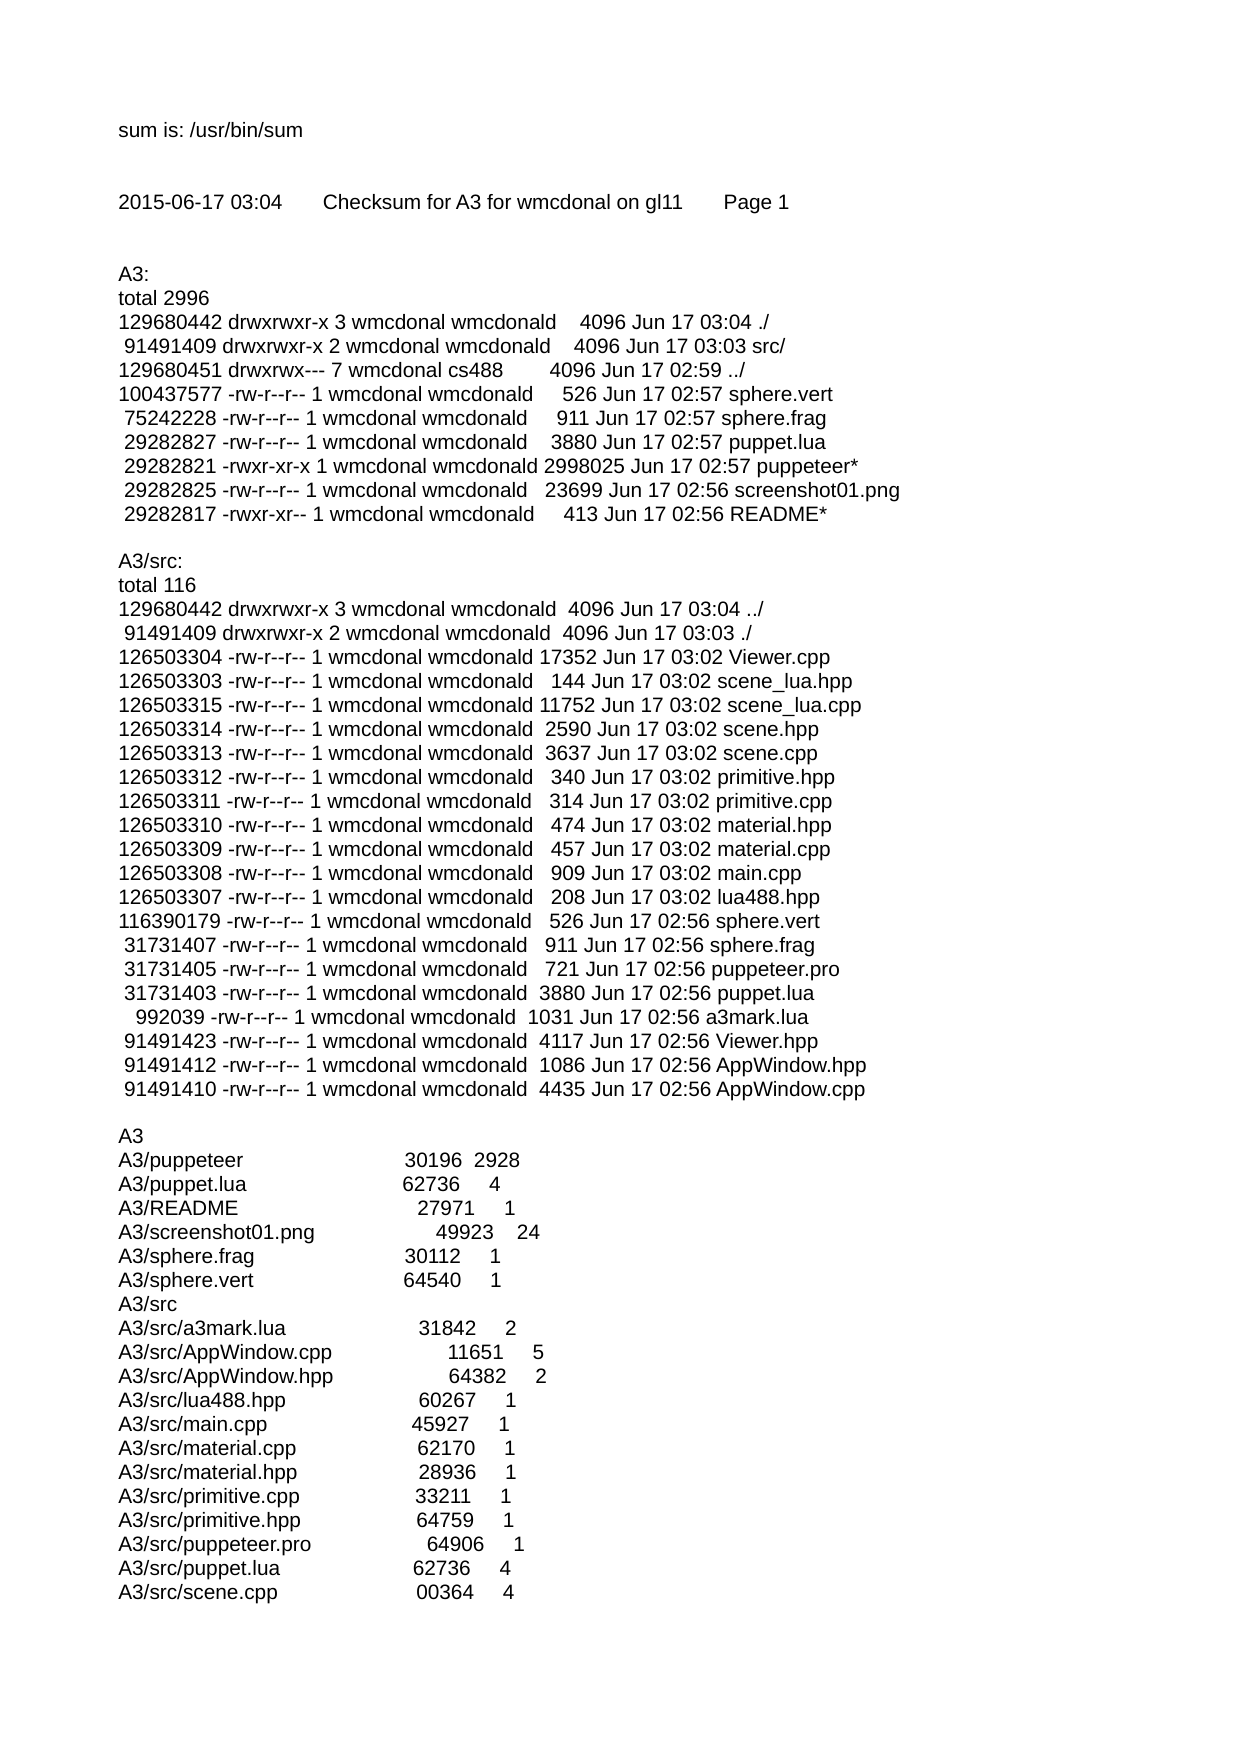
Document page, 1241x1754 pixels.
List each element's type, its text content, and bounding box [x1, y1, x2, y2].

text 126503311 -rw-r--r-- 1 wmcdonal wmcdonald 314 Jun 17 03:02 primitive.cpp [118, 789, 1122, 813]
text 126503308 -rw-r--r-- 1 wmcdonal wmcdonald 909 Jun 17 03:02 main.cpp [118, 861, 1122, 885]
text A3/sphere.frag 30112 1 [118, 1244, 1122, 1268]
text 31731403 -rw-r--r-- 1 wmcdonal wmcdonald 3880 Jun 17 02:56 puppet.lua [118, 981, 1122, 1004]
text A3/src/primitive.cpp 33211 1 [118, 1484, 1122, 1508]
text 29282817 -rwxr-xr-- 1 wmcdonal wmcdonald 413 Jun 17 02:56 README* [118, 501, 1122, 525]
text 126503307 -rw-r--r-- 1 wmcdonal wmcdonald 208 Jun 17 03:02 lua488.hpp [118, 885, 1122, 909]
text 75242228 -rw-r--r-- 1 wmcdonal wmcdonald 911 Jun 17 02:57 sphere.frag [118, 406, 1122, 429]
text 91491423 -rw-r--r-- 1 wmcdonal wmcdonald 4117 Jun 17 02:56 Viewer.hpp [118, 1028, 1122, 1052]
text 100437577 -rw-r--r-- 1 wmcdonal wmcdonald 526 Jun 17 02:57 sphere.vert [118, 382, 1122, 406]
text 129680442 drwxrwxr-x 3 wmcdonal wmcdonald 4096 Jun 17 03:04 ./ [118, 310, 1122, 334]
text 126503312 -rw-r--r-- 1 wmcdonal wmcdonald 340 Jun 17 03:02 primitive.hpp [118, 765, 1122, 789]
text total 116 [118, 573, 1122, 597]
text 2015-06-17 03:04 Checksum for A3 for wmcdonal on gl11 Page 1 [118, 190, 1122, 214]
text 29282821 -rwxr-xr-x 1 wmcdonal wmcdonald 2998025 Jun 17 02:57 puppeteer* [118, 453, 1122, 477]
text 992039 -rw-r--r-- 1 wmcdonal wmcdonald 1031 Jun 17 02:56 a3mark.lua [118, 1004, 1122, 1028]
text A3/src/scene.cpp 00364 4 [118, 1579, 1122, 1603]
text A3/src/material.cpp 62170 1 [118, 1436, 1122, 1460]
text A3/src/puppeteer.pro 64906 1 [118, 1532, 1122, 1556]
text 91491412 -rw-r--r-- 1 wmcdonal wmcdonald 1086 Jun 17 02:56 AppWindow.hpp [118, 1052, 1122, 1076]
text 91491409 drwxrwxr-x 2 wmcdonal wmcdonald 4096 Jun 17 03:03 ./ [118, 621, 1122, 645]
text A3/src: [118, 549, 1122, 573]
text A3/src [118, 1292, 1122, 1316]
text A3/puppet.lua 62736 4 [118, 1172, 1122, 1196]
text A3/src/a3mark.lua 31842 2 [118, 1316, 1122, 1340]
text A3/src/material.hpp 28936 1 [118, 1460, 1122, 1484]
text A3 [118, 1124, 1122, 1148]
text A3/src/main.cpp 45927 1 [118, 1412, 1122, 1436]
text A3/src/primitive.hpp 64759 1 [118, 1508, 1122, 1532]
text 126503310 -rw-r--r-- 1 wmcdonal wmcdonald 474 Jun 17 03:02 material.hpp [118, 813, 1122, 837]
text 126503304 -rw-r--r-- 1 wmcdonal wmcdonald 17352 Jun 17 03:02 Viewer.cpp [118, 645, 1122, 669]
text total 2996 [118, 286, 1122, 310]
text 126503313 -rw-r--r-- 1 wmcdonal wmcdonald 3637 Jun 17 03:02 scene.cpp [118, 741, 1122, 765]
text A3/README 27971 1 [118, 1196, 1122, 1220]
text A3: [118, 262, 1122, 286]
text 31731405 -rw-r--r-- 1 wmcdonal wmcdonald 721 Jun 17 02:56 puppeteer.pro [118, 957, 1122, 981]
text sum is: /usr/bin/sum [118, 118, 1122, 142]
text A3/src/lua488.hpp 60267 1 [118, 1388, 1122, 1412]
text 126503303 -rw-r--r-- 1 wmcdonal wmcdonald 144 Jun 17 03:02 scene_lua.hpp [118, 669, 1122, 693]
text 126503314 -rw-r--r-- 1 wmcdonal wmcdonald 2590 Jun 17 03:02 scene.hpp [118, 717, 1122, 741]
text A3/screenshot01.png 49923 24 [118, 1220, 1122, 1244]
text 129680442 drwxrwxr-x 3 wmcdonal wmcdonald 4096 Jun 17 03:04 ../ [118, 597, 1122, 621]
text 126503315 -rw-r--r-- 1 wmcdonal wmcdonald 11752 Jun 17 03:02 scene_lua.cpp [118, 693, 1122, 717]
text A3/puppeteer 30196 2928 [118, 1148, 1122, 1172]
text 91491410 -rw-r--r-- 1 wmcdonal wmcdonald 4435 Jun 17 02:56 AppWindow.cpp [118, 1076, 1122, 1100]
text 29282825 -rw-r--r-- 1 wmcdonal wmcdonald 23699 Jun 17 02:56 screenshot01.png [118, 477, 1122, 501]
text 129680451 drwxrwx--- 7 wmcdonal cs488 4096 Jun 17 02:59 ../ [118, 358, 1122, 382]
text 116390179 -rw-r--r-- 1 wmcdonal wmcdonald 526 Jun 17 02:56 sphere.vert [118, 909, 1122, 933]
text 31731407 -rw-r--r-- 1 wmcdonal wmcdonald 911 Jun 17 02:56 sphere.frag [118, 933, 1122, 957]
text A3/src/puppet.lua 62736 4 [118, 1556, 1122, 1579]
text 126503309 -rw-r--r-- 1 wmcdonal wmcdonald 457 Jun 17 03:02 material.cpp [118, 837, 1122, 861]
text A3/src/AppWindow.cpp 11651 5 [118, 1340, 1122, 1364]
text 29282827 -rw-r--r-- 1 wmcdonal wmcdonald 3880 Jun 17 02:57 puppet.lua [118, 429, 1122, 453]
text A3/sphere.vert 64540 1 [118, 1268, 1122, 1292]
text 91491409 drwxrwxr-x 2 wmcdonal wmcdonald 4096 Jun 17 03:03 src/ [118, 334, 1122, 358]
text A3/src/AppWindow.hpp 64382 2 [118, 1364, 1122, 1388]
